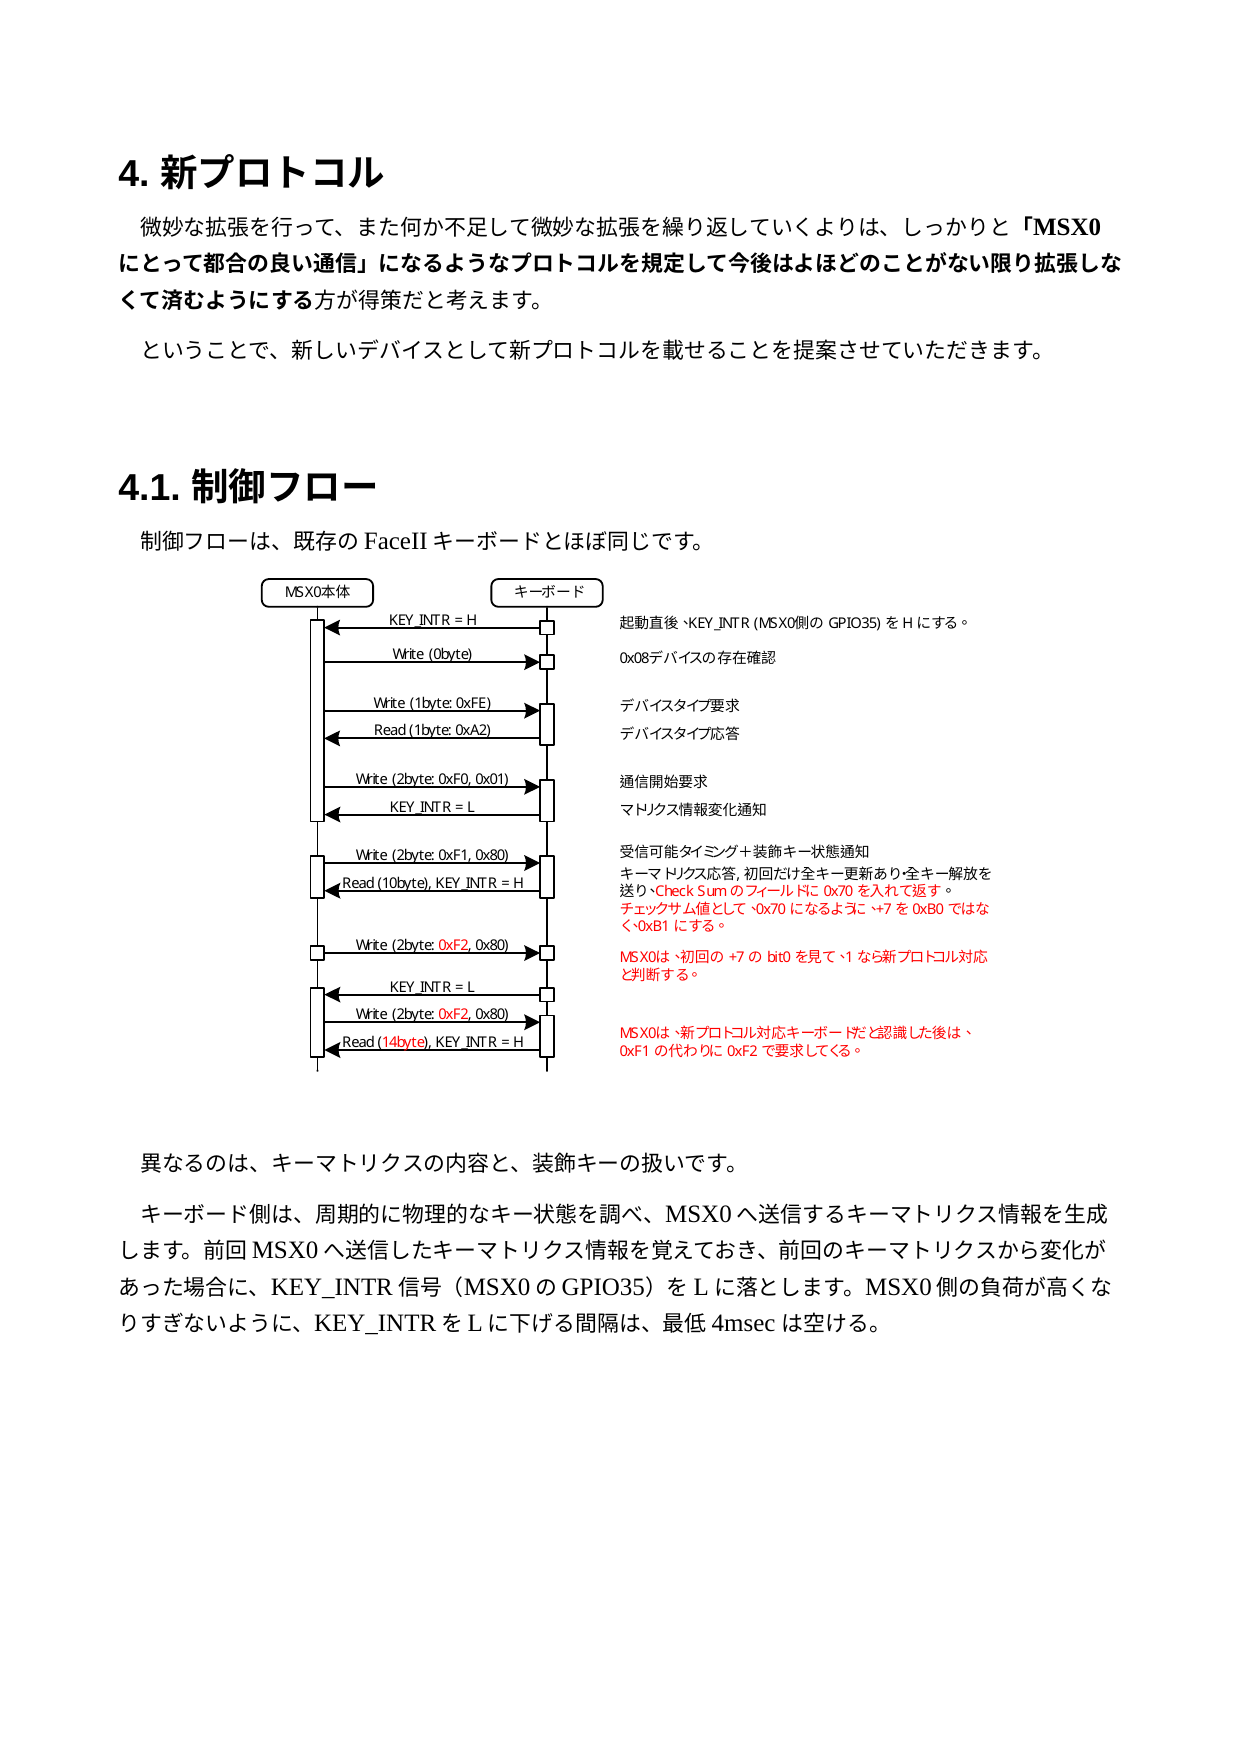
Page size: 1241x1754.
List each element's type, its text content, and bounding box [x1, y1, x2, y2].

text 制御フローは、既存の FaceIIキーボードとほぼ同じです。 [118, 524, 1122, 556]
text 微妙な拡張を行って、また何か不足して微妙な拡張を繰り返していくよりは、しっかりと「MSX0にとって都合の良い通信」になるようなプロトコルを規定して今後はよほどのことがない限り拡張しなくて済むようにする方が得策だと考えます。 [118, 210, 1122, 314]
subtitle 4.1. 制御フロー [118, 457, 1122, 511]
text キーボード側は、周期的に物理的なキー状態を調べ、MSX0へ送信するキーマトリクス情報を生成します。前回MSX0へ送信したキーマトリクス情報を覚えておき、前回のキーマトリクスから変化があった場合に、KEY_INTR信号（MSX0のGPIO35）を L に落とします。MSX0側の負荷が高くなりすぎないように、KEY_INTRをLに下げる間隔は、最低 4msec は空ける。 [118, 1197, 1122, 1338]
subtitle 4. 新プロトコル [118, 143, 1122, 197]
text 異なるのは、キーマトリクスの内容と、装飾キーの扱いです。 [118, 1146, 1122, 1178]
text ということで、新しいデバイスとして新プロトコルを載せることを提案させていただきます。 [118, 333, 1122, 365]
